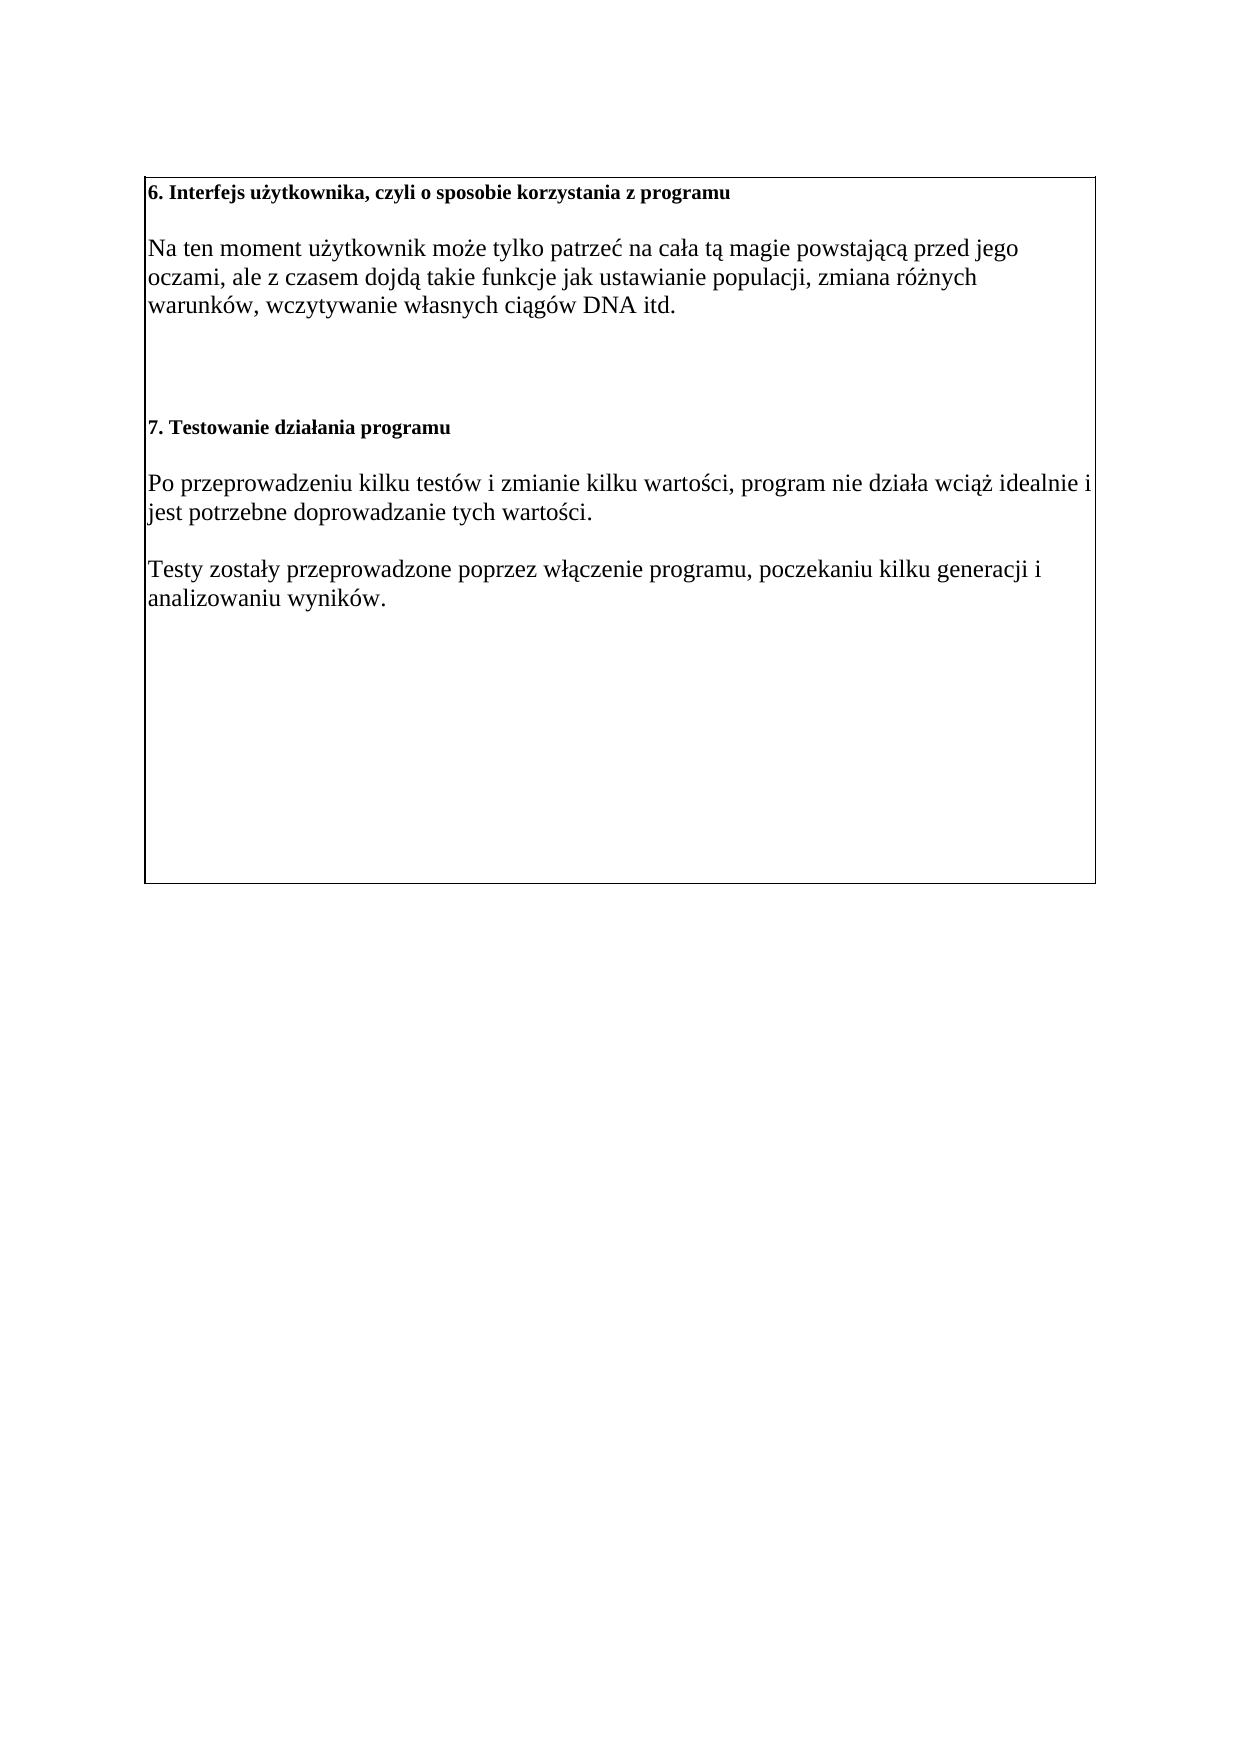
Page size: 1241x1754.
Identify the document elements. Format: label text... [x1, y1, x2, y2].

text Po przeprowadzeniu kilku testów i zmianie kilku wartości, program nie działa wciąż idealnie i jest potrzebne doprowadzanie tych wartości. [148, 468, 1093, 526]
text Testy zostały przeprowadzone poprzez włączenie programu, poczekaniu kilku generacji i analizowaniu wyników. [148, 554, 1093, 612]
text 7. Testowanie działania programu [148, 415, 1093, 439]
text Na ten moment użytkownik może tylko patrzeć na cała tą magie powstającą przed jego oczami, ale z czasem dojdą takie funkcje jak ustawianie populacji, zmiana różnych warunków, wczytywanie własnych ciągów DNA itd. [148, 233, 1093, 319]
text 6. Interfejs użytkownika, czyli o sposobie korzystania z programu [146, 178, 1095, 204]
